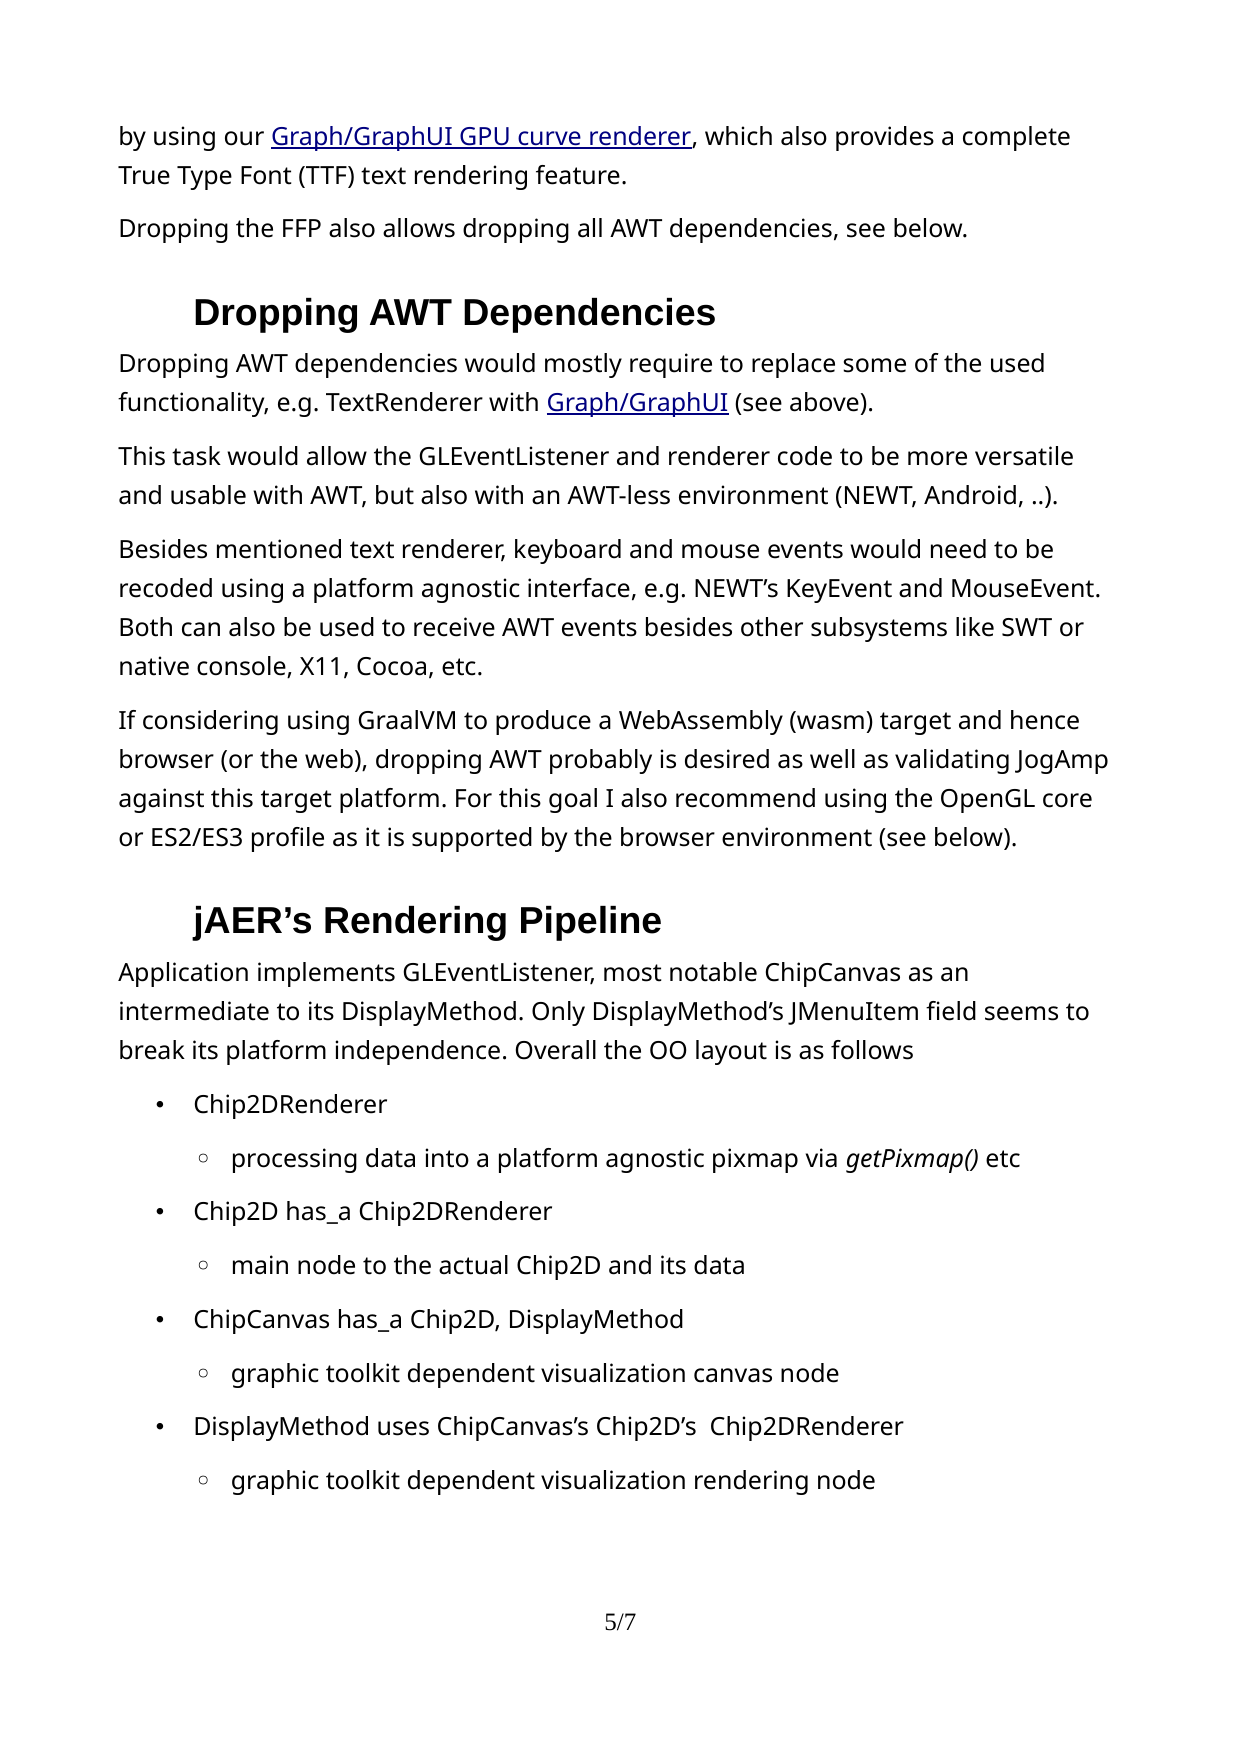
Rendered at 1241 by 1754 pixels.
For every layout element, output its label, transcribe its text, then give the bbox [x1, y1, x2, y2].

text by using our Graph/GraphUI GPU curve renderer, which also provides a complete True Type Font (TTF) text rendering feature. [118, 118, 1122, 191]
list processing data into a platform agnostic pixmap via getPixmap() etc [193, 1140, 1122, 1174]
text If considering using GraalVM to produce a WebAssembly (wasm) target and hence browser (or the web), dropping AWT probably is desired as well as validating JogAmp against this target platform. For this goal I also recommend using the OpenGL core or ES2/ES3 profile as it is supported by the browser environment (see below). [118, 702, 1122, 854]
text Dropping the FFP also allows dropping all AWT dependencies, see below. [118, 211, 1122, 245]
list Chip2DRenderer [156, 1086, 1122, 1121]
text Besides mentioned text renderer, keyboard and mouse events would need to be recoded using a platform agnostic interface, e.g. NEWT’s KeyEvent and MouseEvent. Both can also be used to receive AWT events besides other subsystems like SWT or native console, X11, Cocoa, etc. [118, 531, 1122, 683]
text This task would allow the GLEventListener and renderer code to be more versatile and usable with AWT, but also with an AWT-less environment (NEWT, Android, ..). [118, 438, 1122, 512]
list graphic toolkit dependent visualization rendering node [193, 1463, 1122, 1497]
list Chip2D has_a Chip2DRenderer [156, 1194, 1122, 1228]
text Dropping AWT dependencies would mostly require to replace some of the used functionality, e.g. TextRenderer with Graph/GraphUI (see above). [118, 345, 1122, 419]
text Application implements GLEventListener, most notable ChipCanvas as an intermediate to its DisplayMethod. Only DisplayMethod’s JMenuItem field seems to break its platform independence. Overall the OO layout is as follows [118, 954, 1122, 1067]
subtitle Dropping AWT Dependencies [118, 290, 1122, 333]
subtitle jAER’s Rendering Pipeline [118, 899, 1122, 942]
list ChipCanvas has_a Chip2D, DisplayMethod [156, 1301, 1122, 1336]
list main node to the actual Chip2D and its data [193, 1248, 1122, 1282]
list DisplayMethod uses ChipCanvas’s Chip2D’s Chip2DRenderer [156, 1409, 1122, 1443]
list graphic toolkit dependent visualization canvas node [193, 1355, 1122, 1389]
